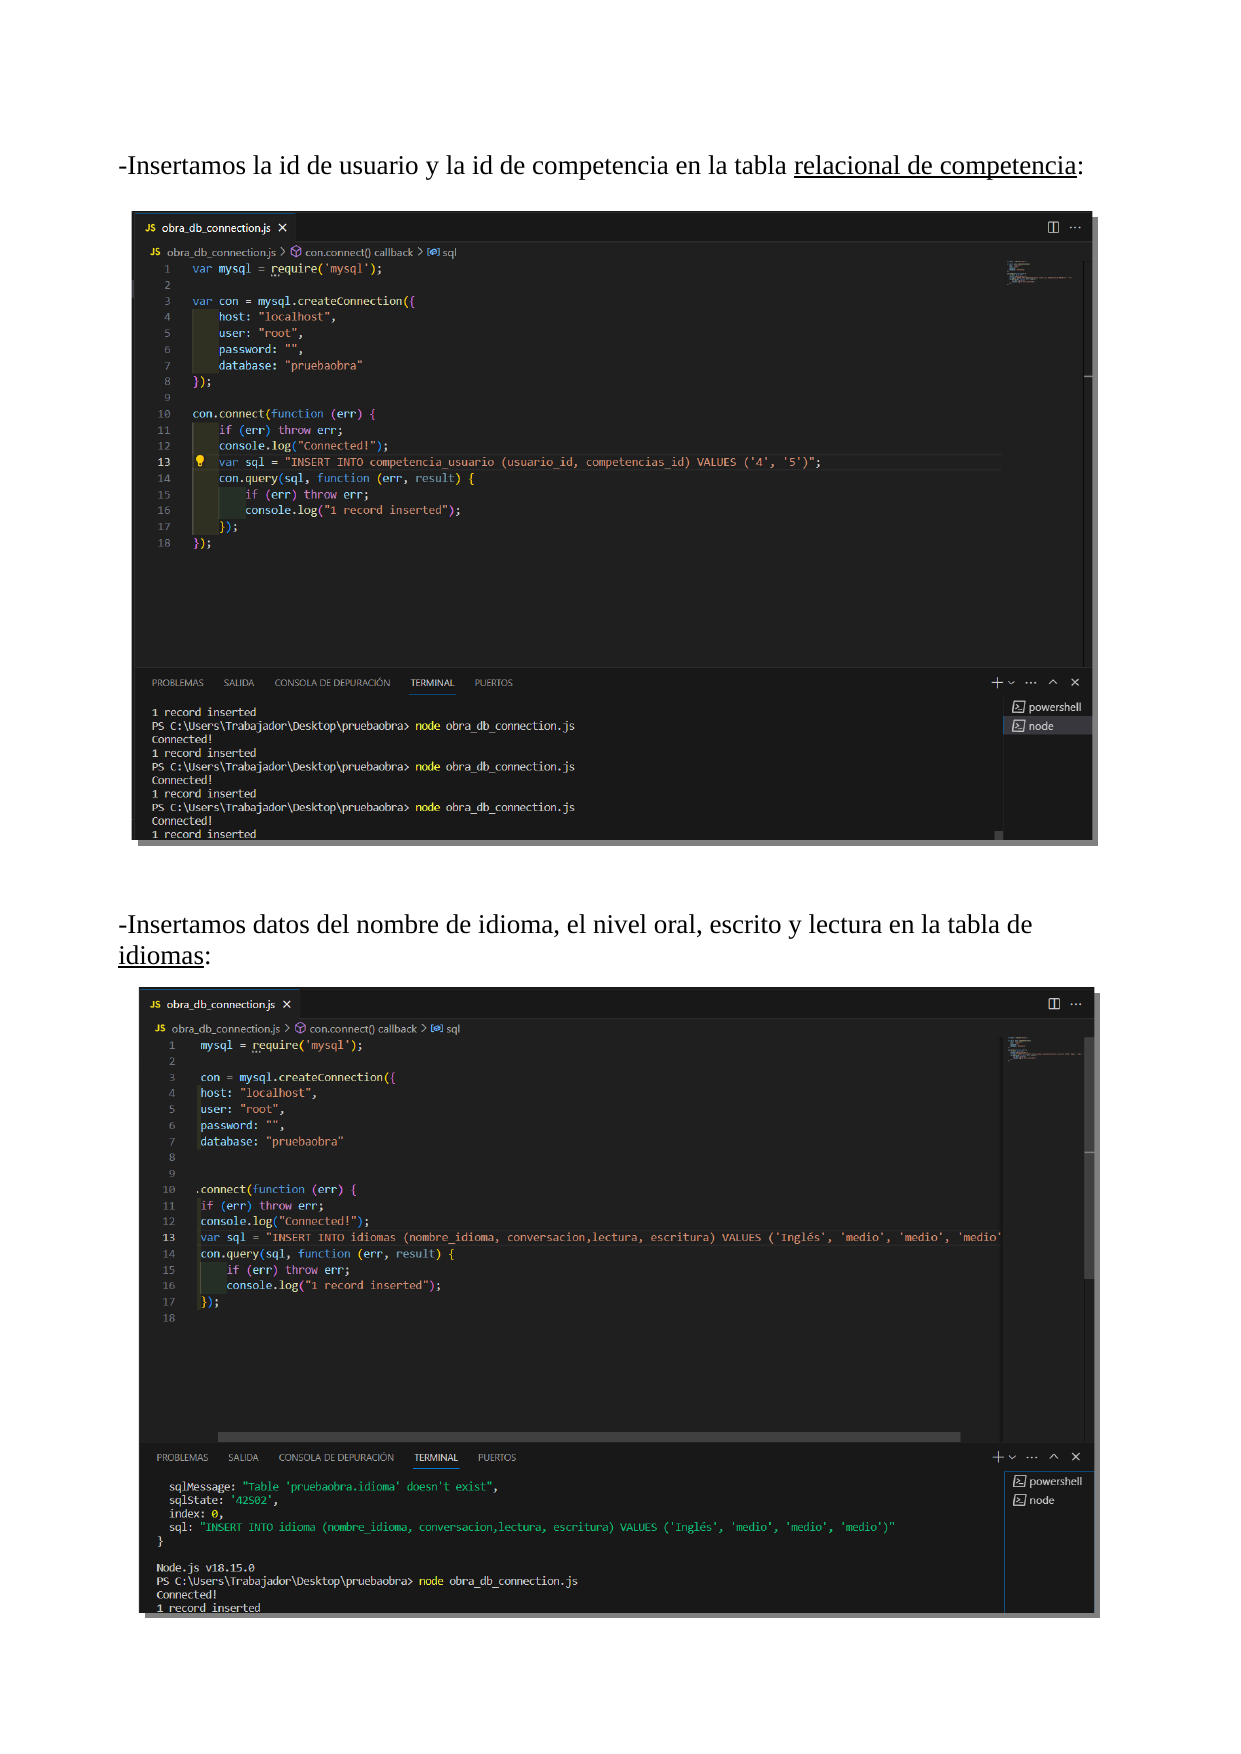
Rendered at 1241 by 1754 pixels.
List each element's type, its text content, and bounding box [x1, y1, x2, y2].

picture [138, 987, 1095, 1613]
text -Insertamos datos del nombre de idioma, el nivel oral, escrito y lectura en la tabla de idiomas: [118, 908, 1122, 970]
text -Insertamos la id de usuario y la id de competencia en la tabla relacional de competencia: [118, 149, 1122, 180]
picture [131, 211, 1093, 840]
